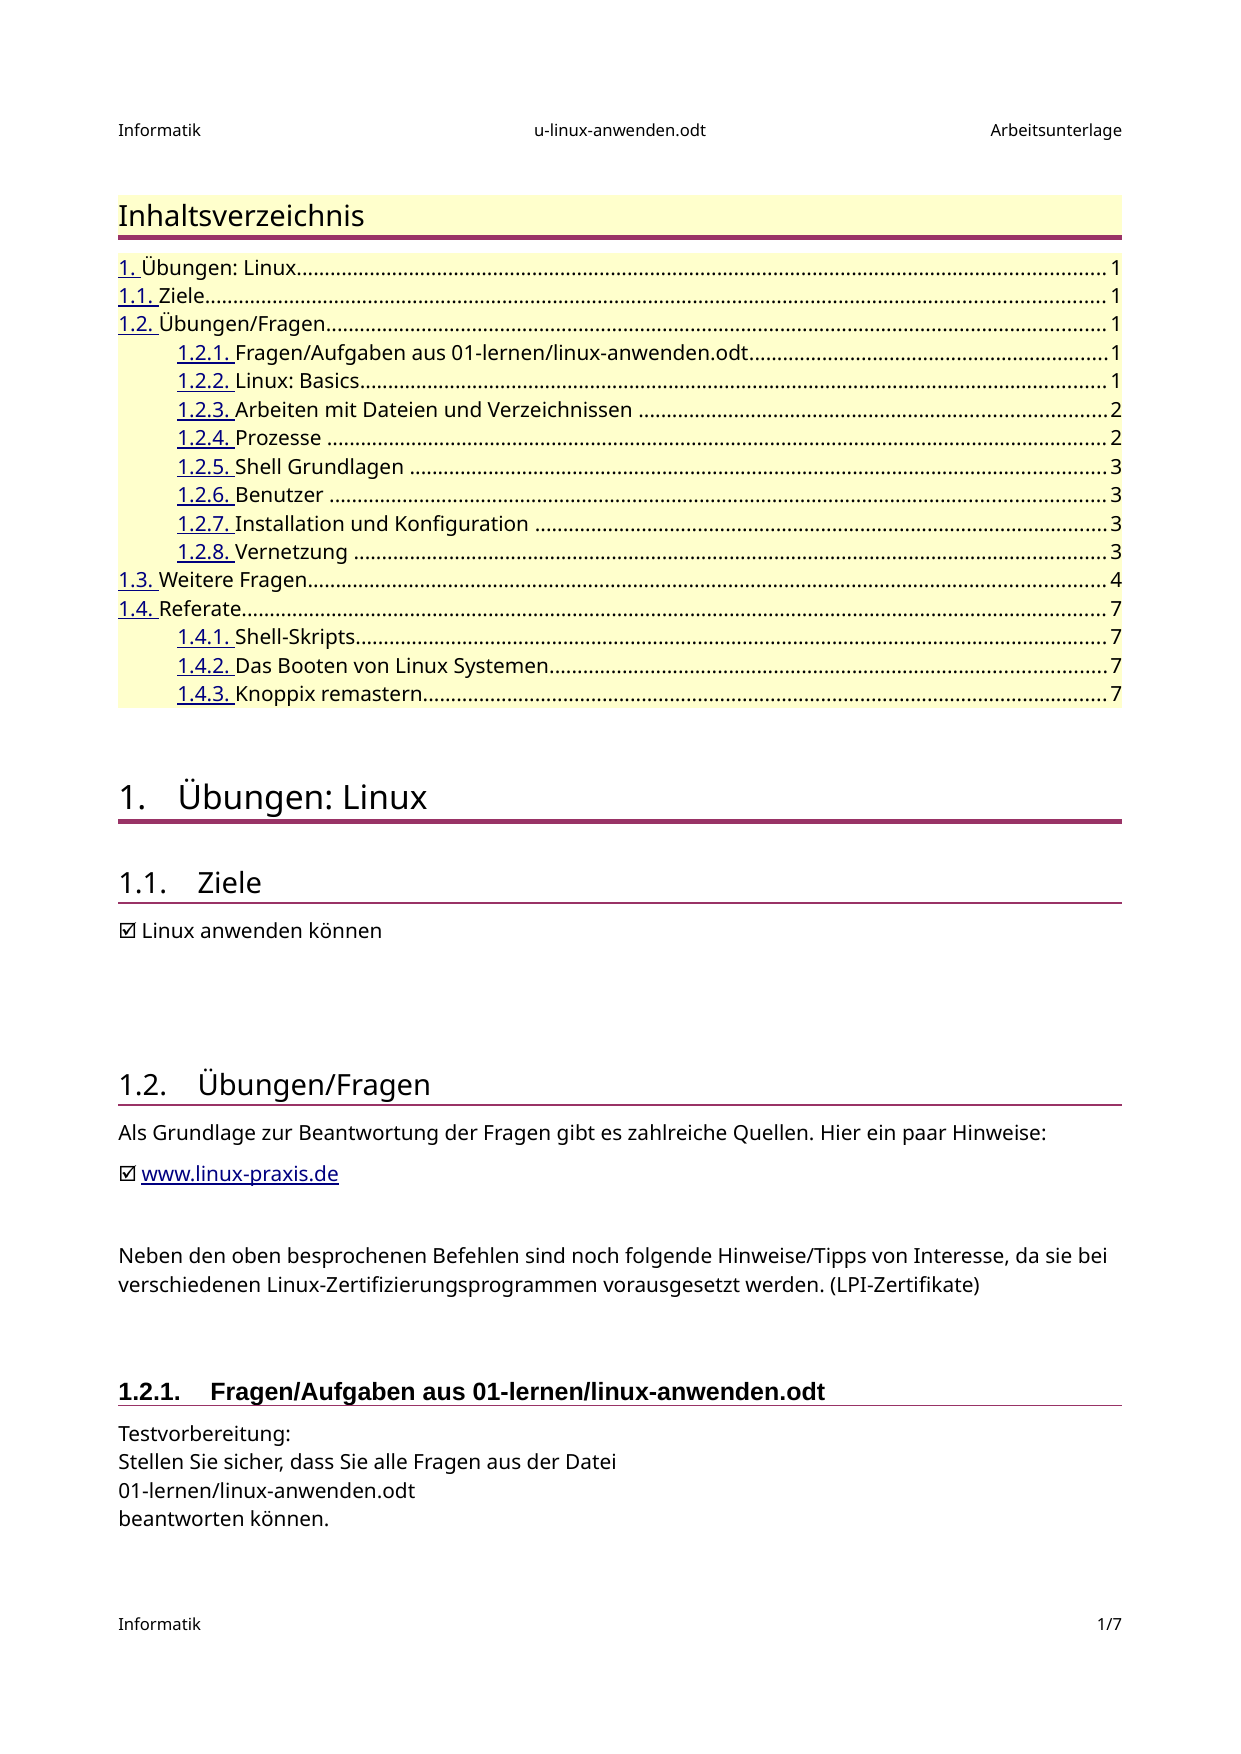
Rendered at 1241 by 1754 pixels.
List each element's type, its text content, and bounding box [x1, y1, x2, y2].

text 1.2.4. Prozesse 2 [177, 423, 1122, 452]
text 01-lernen/linux-anwenden.odt [118, 1476, 1122, 1504]
text 1.3. Weitere Fragen 4 [118, 566, 1122, 594]
text 1.4.3. Knoppix remastern 7 [177, 679, 1122, 708]
subtitle Ziele [118, 862, 1122, 902]
subtitle Übungen: Linux [118, 774, 1122, 819]
text 1.1. Ziele 1 [118, 281, 1122, 309]
text beantworten können. [118, 1504, 1122, 1533]
text 1.2.6. Benutzer 3 [177, 480, 1122, 509]
text Neben den oben besprochenen Befehlen sind noch folgende Hinweise/Tipps von Interesse, da sie bei verschiedenen Linux-Zertifizierungsprogrammen vorausgesetzt werden. (LPI-Zertifikate) [118, 1241, 1122, 1298]
text 1.4. Referate 7 [118, 594, 1122, 622]
text Als Grundlage zur Beantwortung der Fragen gibt es zahlreiche Quellen. Hier ein paar Hinweise: [118, 1118, 1122, 1147]
subtitle Fragen/Aufgaben aus 01-lernen/linux-anwenden.odt [118, 1377, 1122, 1405]
text 1.2.2. Linux: Basics 1 [177, 366, 1122, 395]
subtitle Inhaltsverzeichnis [118, 195, 1122, 235]
text Stellen Sie sicher, dass Sie alle Fragen aus der Datei [118, 1447, 1122, 1476]
text 1.4.1. Shell-Skripts 7 [177, 622, 1122, 651]
text 1.2.5. Shell Grundlagen 3 [177, 452, 1122, 480]
text 1.2.3. Arbeiten mit Dateien und Verzeichnissen 2 [177, 395, 1122, 423]
text 1. Übungen: Linux 1 [118, 253, 1122, 281]
text 1.2.8. Vernetzung 3 [177, 537, 1122, 566]
list Linux anwenden können [118, 916, 1122, 945]
text Testvorbereitung: [118, 1419, 1122, 1447]
text 1.4.2. Das Booten von Linux Systemen 7 [177, 651, 1122, 679]
subtitle Übungen/Fragen [118, 1064, 1122, 1104]
text 1.2.1. Fragen/Aufgaben aus 01-lernen/linux-anwenden.odt 1 [177, 338, 1122, 366]
text 1.2. Übungen/Fragen 1 [118, 309, 1122, 338]
list www.linux-praxis.de [118, 1159, 1122, 1188]
text 1.2.7. Installation und Konfiguration 3 [177, 509, 1122, 537]
